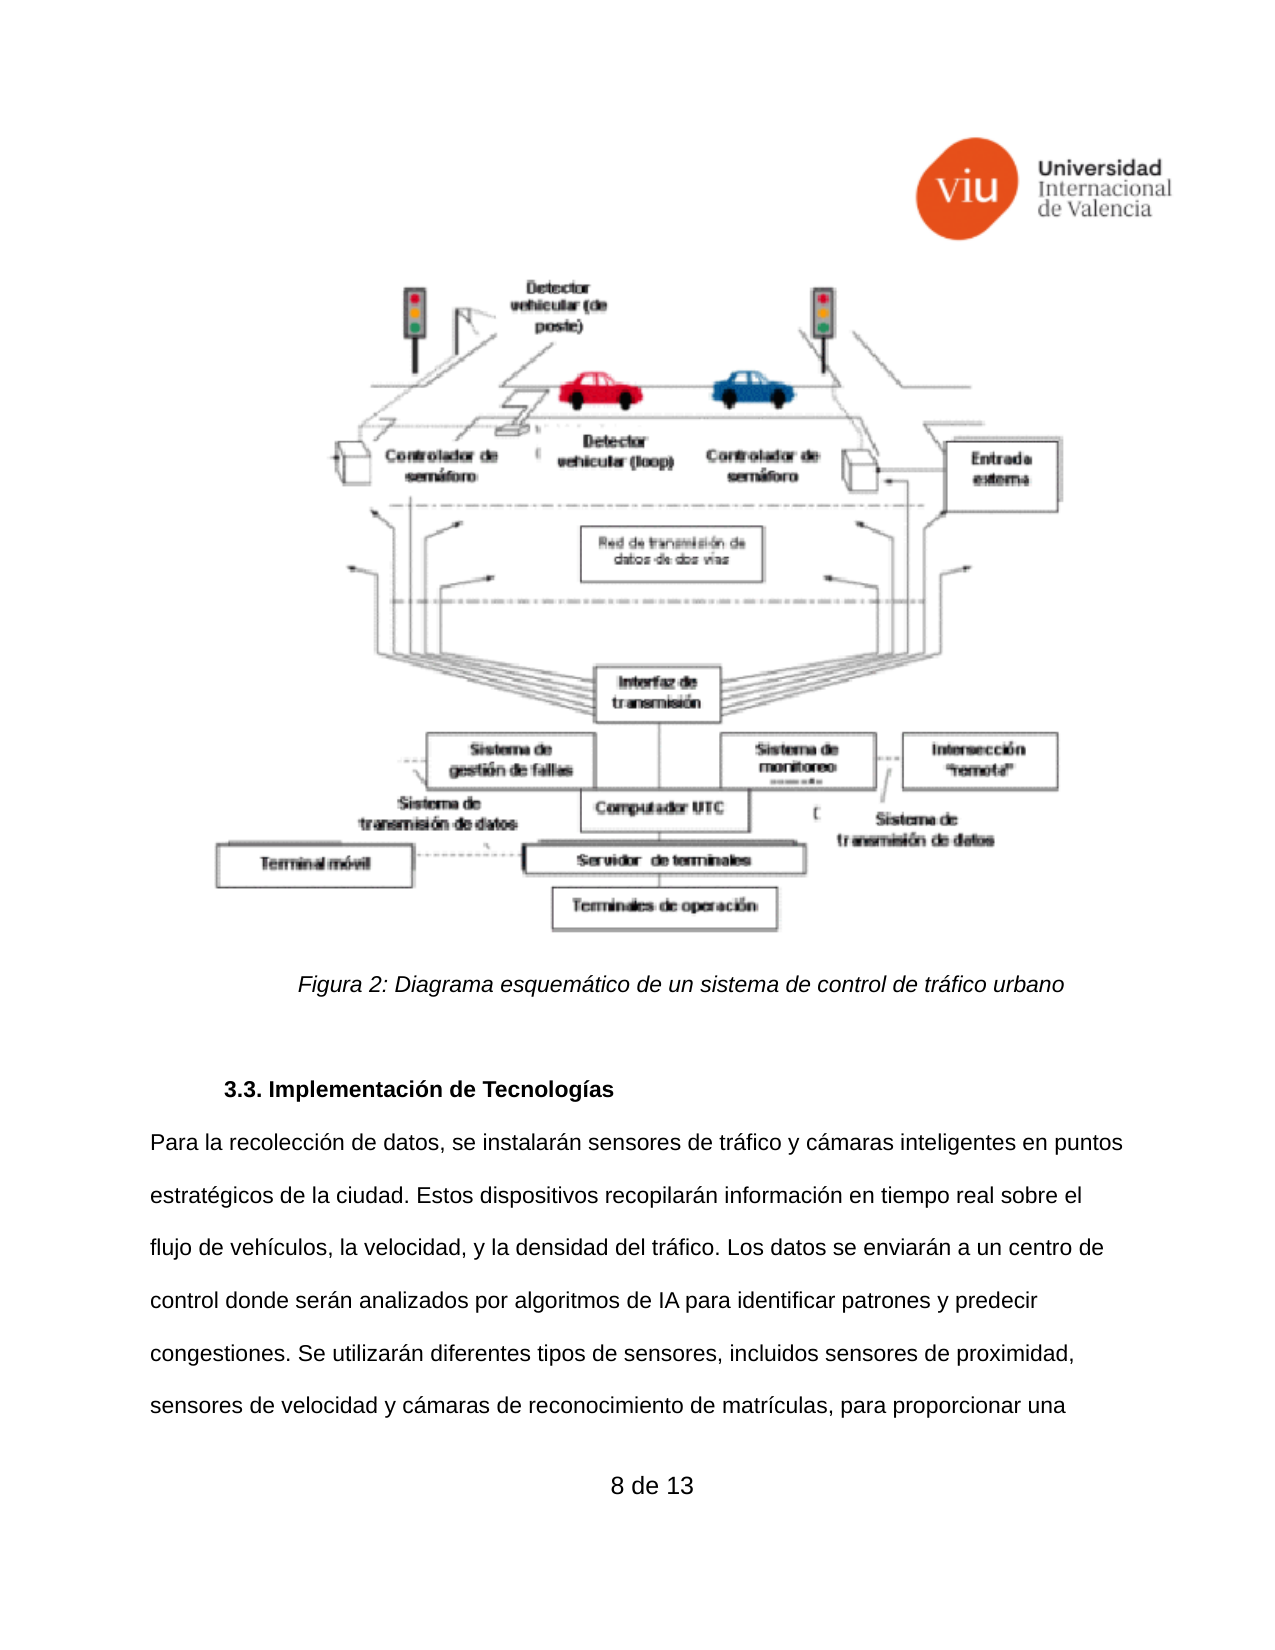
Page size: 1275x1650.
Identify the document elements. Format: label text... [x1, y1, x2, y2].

text Para la recolección de datos, se instalarán sensores de tráfico y cámaras inteligentes en puntos estratégicos de la ciudad. Estos dispositivos recopilarán información en tiempo real sobre el flujo de vehículos, la velocidad, y la densidad del tráfico. Los datos se enviarán a un centro de control donde serán analizados por algoritmos de IA para identificar patrones y predecir congestiones. Se utilizarán diferentes tipos de sensores, incluidos sensores de proximidad, sensores de velocidad y cámaras de reconocimiento de matrículas, para proporcionar una [150, 1129, 1125, 1419]
picture [188, 266, 1087, 945]
picture [913, 134, 1175, 245]
text Figura 2: Diagrama esquemático de un sistema de control de tráfico urbano [150, 266, 1125, 997]
text 3.3. Implementación de Tecnologías [150, 1076, 1125, 1102]
